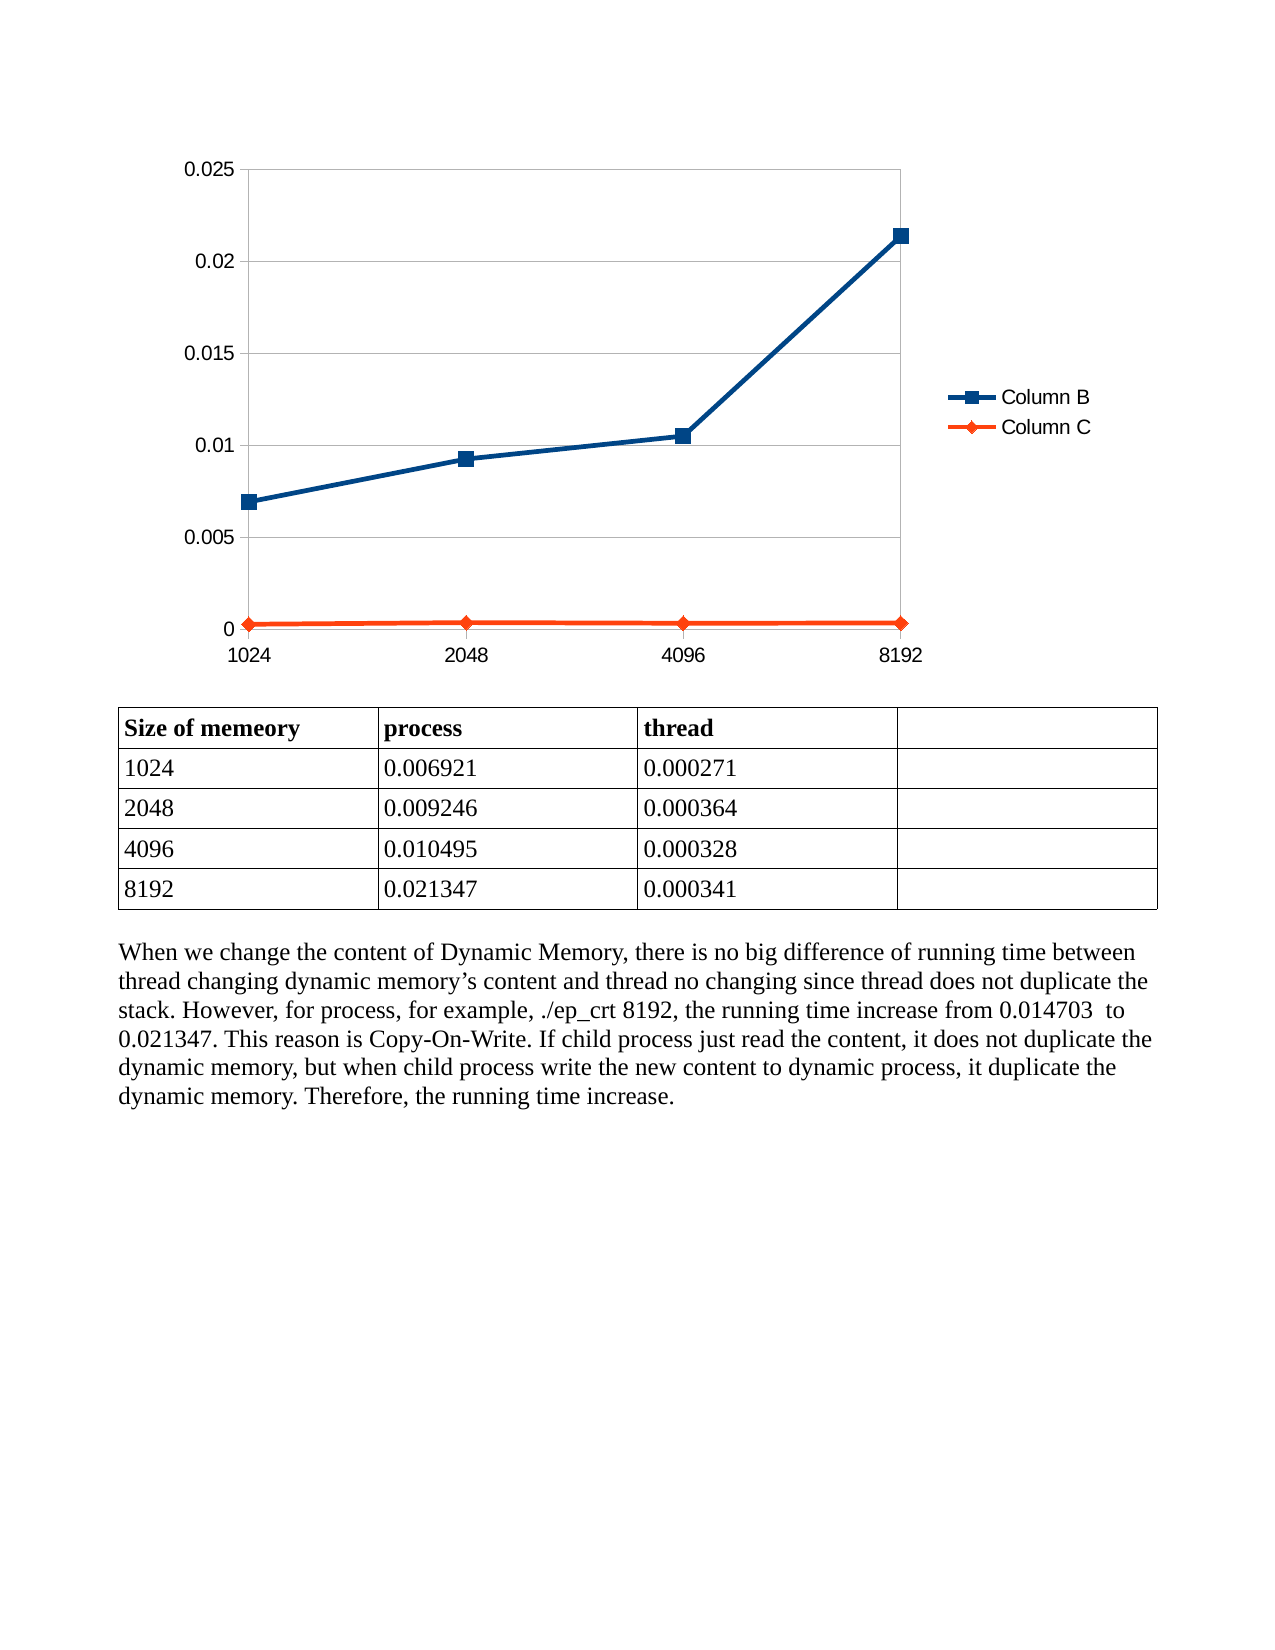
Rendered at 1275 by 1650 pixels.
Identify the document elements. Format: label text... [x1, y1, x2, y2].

table_cell 0.000328 [638, 829, 897, 868]
table_cell 0.000341 [638, 869, 897, 909]
table_cell [898, 829, 1157, 868]
table_cell 8192 [119, 869, 378, 909]
table_cell 1024 [119, 749, 378, 788]
table_cell 0.021347 [379, 869, 637, 909]
table_cell 2048 [119, 789, 378, 828]
table_header process [379, 708, 637, 747]
table_cell [898, 789, 1157, 828]
table_cell 4096 [119, 829, 378, 868]
table_header thread [638, 708, 897, 747]
table_header [898, 708, 1157, 747]
table_header Size of memeory [119, 708, 378, 747]
table_cell [898, 749, 1157, 788]
text When we change the content of Dynamic Memory, there is no big difference of running time between thread changing dynamic memory’s content and thread no changing since thread does not duplicate the stack. However, for process, for example, ./ep_crt 8192, the running time increase from 0.014703 to 0.021347. This reason is Copy-On-Write. If child process just read the content, it does not duplicate the dynamic memory, but when child process write the new content to dynamic process, it duplicate the dynamic memory. Therefore, the running time increase. [118, 937, 1157, 1110]
table_cell 0.006921 [379, 749, 637, 788]
table_cell [898, 869, 1157, 909]
table_cell 0.009246 [379, 789, 637, 828]
table_cell 0.010495 [379, 829, 637, 868]
table_cell 0.000364 [638, 789, 897, 828]
table_cell 0.000271 [638, 749, 897, 788]
